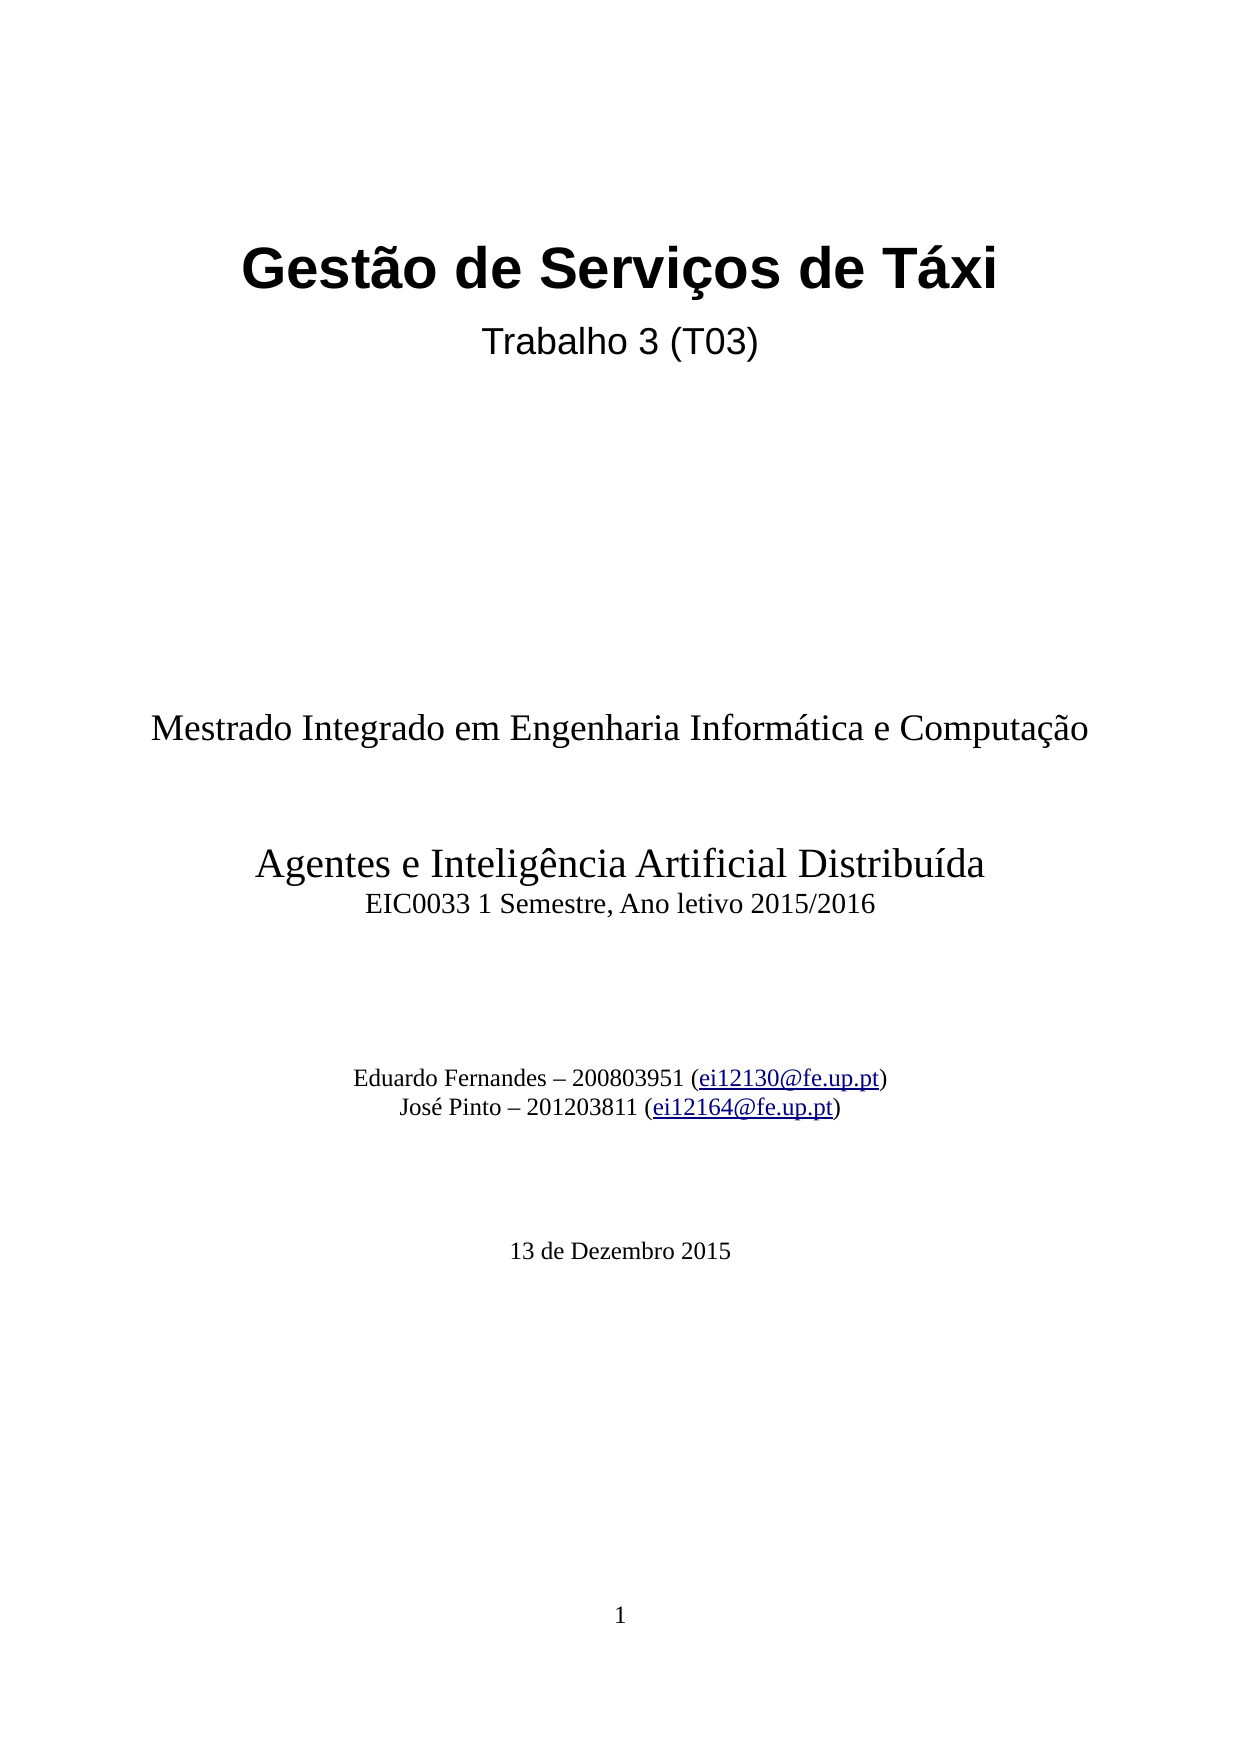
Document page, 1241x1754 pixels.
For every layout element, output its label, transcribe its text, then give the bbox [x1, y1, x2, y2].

text 13 de Dezembro 2015 [118, 1236, 1122, 1265]
text EIC0033 1 Semestre, Ano letivo 2015/2016 [118, 886, 1122, 920]
text Eduardo Fernandes – 200803951 (ei12130@fe.up.pt) [118, 1063, 1122, 1092]
text José Pinto – 201203811 (ei12164@fe.up.pt) [118, 1092, 1122, 1121]
title Gestão de Serviços de Táxi [118, 233, 1122, 300]
subtitle Trabalho 3 (T03) [118, 319, 1122, 362]
text Mestrado Integrado em Engenharia Informática e Computação [118, 706, 1122, 749]
text Agentes e Inteligência Artificial Distribuída [118, 838, 1122, 886]
